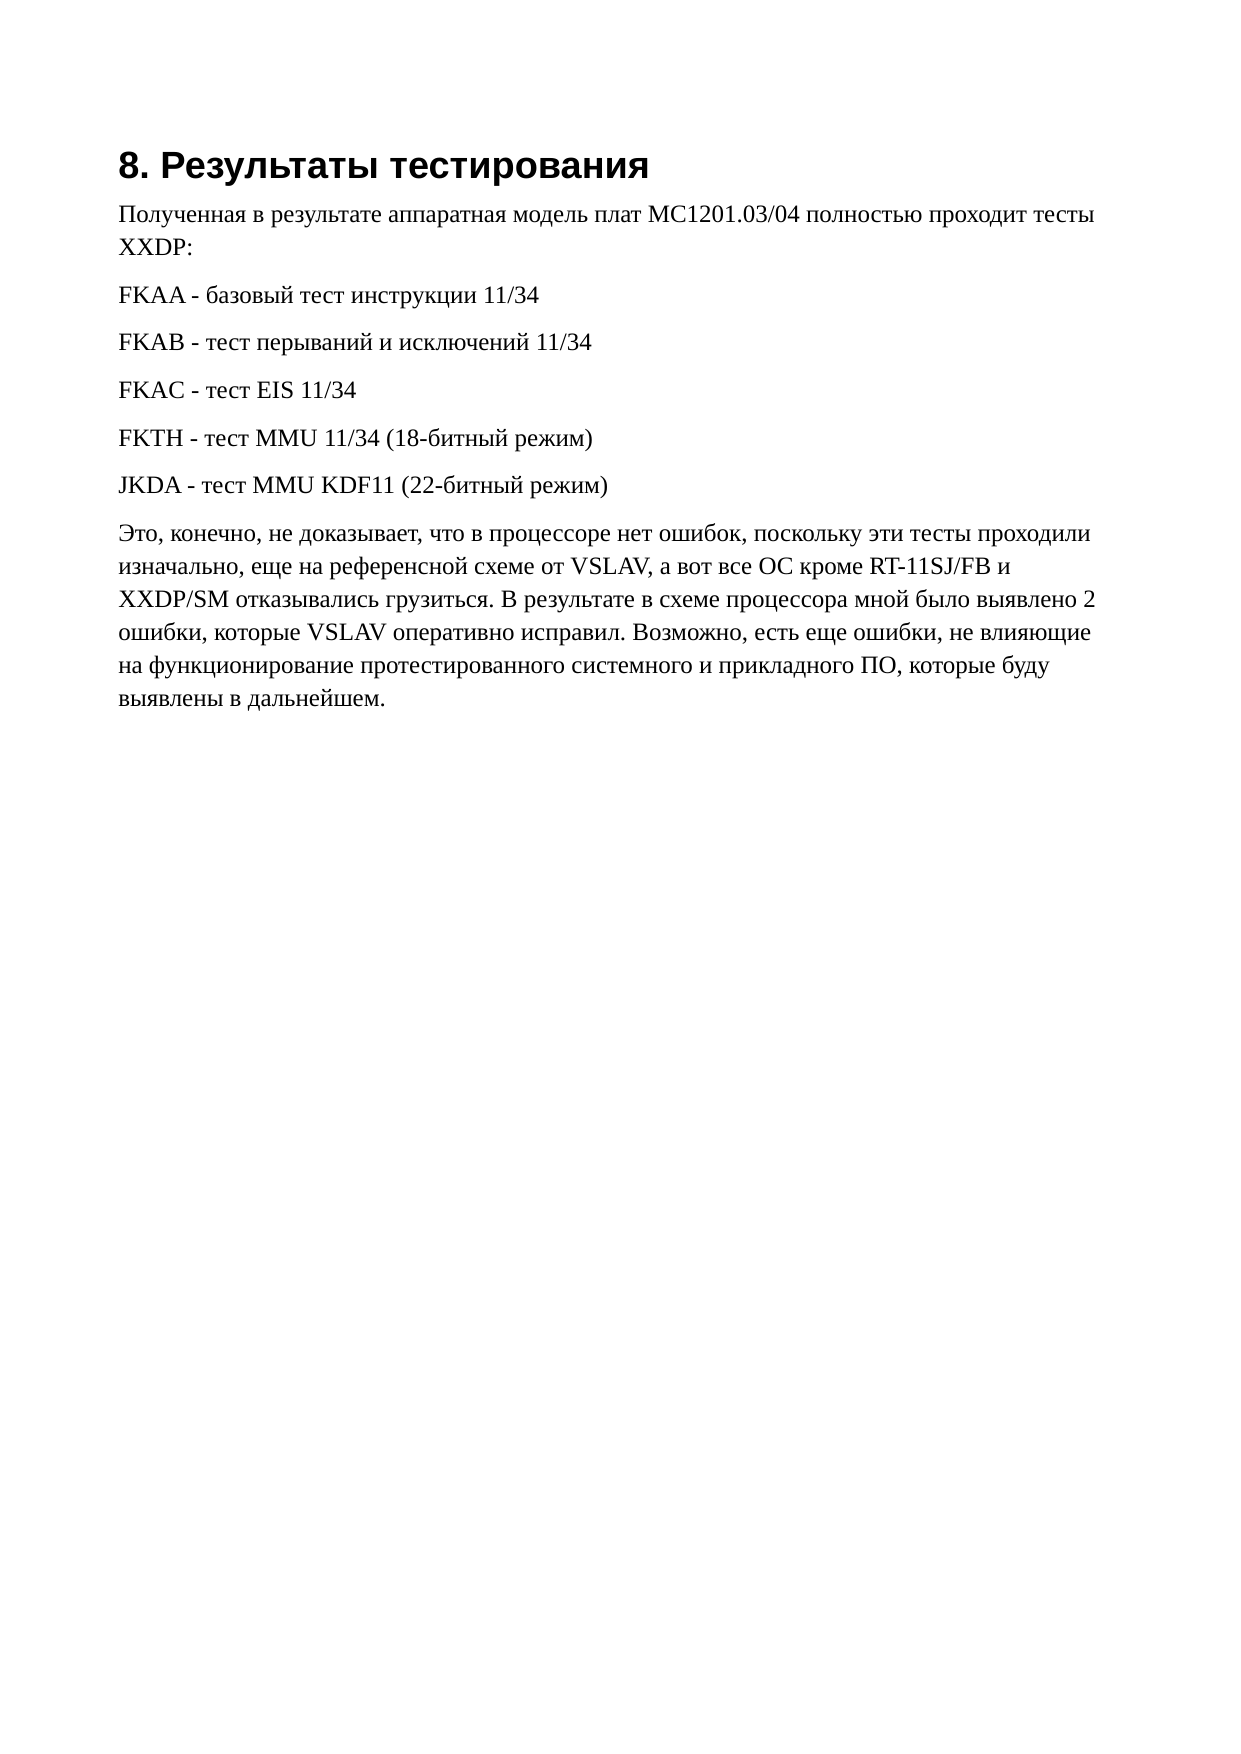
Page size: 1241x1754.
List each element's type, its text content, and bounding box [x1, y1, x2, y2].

text FKAC - тест EIS 11/34 [118, 375, 1122, 404]
text Это, конечно, не доказывает, что в процессоре нет ошибок, поскольку эти тесты проходили изначально, еще на референсной схеме от VSLAV, а вот все ОС кроме RT-11SJ/FB и XXDP/SM отказывались грузиться. В результате в схеме процессора мной было выявлено 2 ошибки, которые VSLAV оперативно исправил. Возможно, есть еще ошибки, не влияющие на функционирование протестированного системного и прикладного ПО, которые буду выявлены в дальнейшем. [118, 518, 1122, 712]
text Полученная в результате аппаратная модель плат МС1201.03/04 полностью проходит тесты XXDP: [118, 199, 1122, 261]
text FKTH - тест MMU 11/34 (18-битный режим) [118, 423, 1122, 451]
text FKAA - базовый тест инструкции 11/34 [118, 280, 1122, 309]
text JKDA - тест MMU KDF11 (22-битный режим) [118, 470, 1122, 499]
subtitle 8. Результаты тестирования [118, 143, 1122, 187]
text FKAB - тест перываний и исключений 11/34 [118, 327, 1122, 356]
